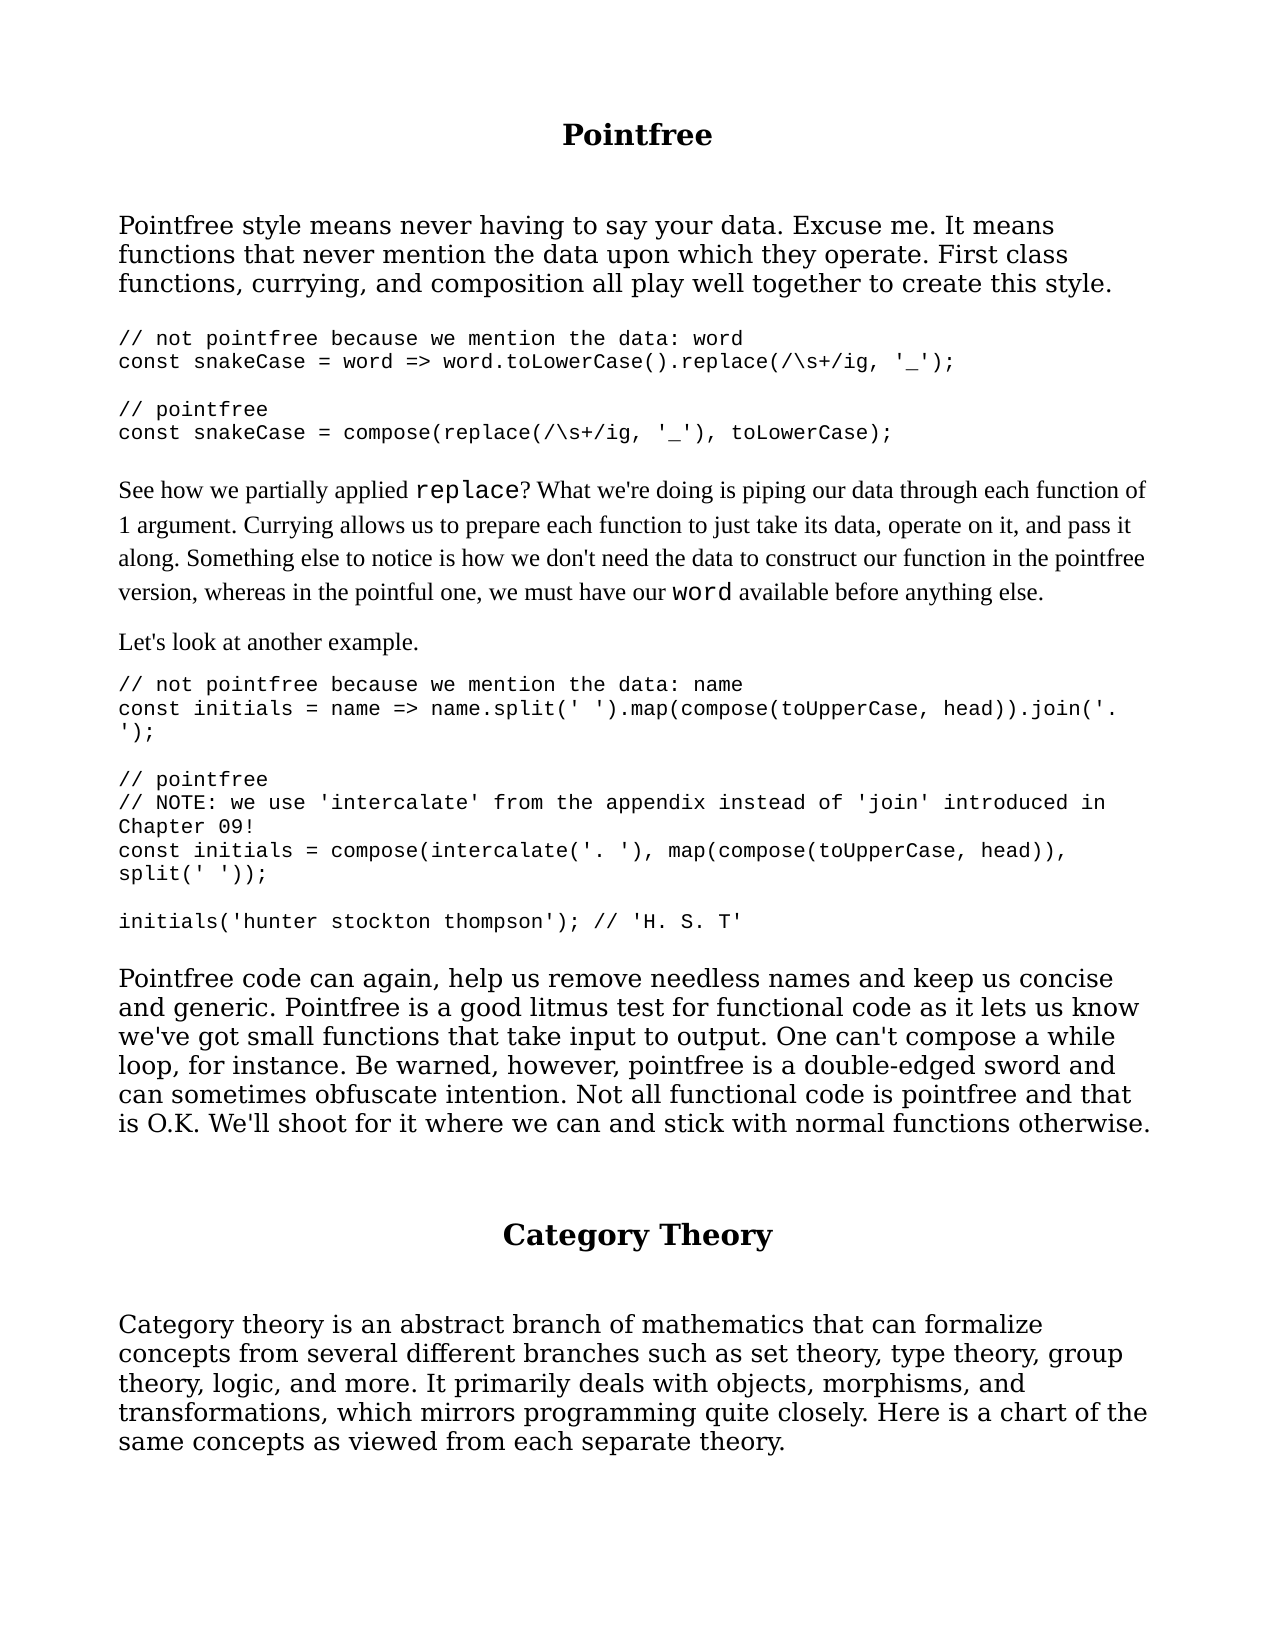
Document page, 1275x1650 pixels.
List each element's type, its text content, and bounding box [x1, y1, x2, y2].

text initials('hunter stockton thompson'); // 'H. S. T' [118, 911, 1157, 934]
text // pointfree [118, 399, 1157, 422]
text Pointfree style means never having to say your data. Excuse me. It means functions that never mention the data upon which they operate. First class functions, currying, and composition all play well together to create this style. [118, 211, 1157, 298]
subtitle Pointfree [118, 118, 1157, 152]
text const snakeCase = word => word.toLowerCase().replace(/\s+/ig, '_'); [118, 351, 1157, 375]
text Pointfree code can again, help us remove needless names and keep us concise and generic. Pointfree is a good litmus test for functional code as it lets us know we've got small functions that take input to output. One can't compose a while loop, for instance. Be warned, however, pointfree is a double-edged sword and can sometimes obfuscate intention. Not all functional code is pointfree and that is O.K. We'll shoot for it where we can and stick with normal functions otherwise. [118, 964, 1157, 1139]
subtitle Category Theory [118, 1218, 1157, 1252]
text // not pointfree because we mention the data: word [118, 328, 1157, 351]
text const initials = name => name.split(' ').map(compose(toUpperCase, head)).join('. '); [118, 698, 1157, 745]
text // pointfree [118, 769, 1157, 792]
text Category theory is an abstract branch of mathematics that can formalize concepts from several different branches such as set theory, type theory, group theory, logic, and more. It primarily deals with objects, morphisms, and transformations, which mirrors programming quite closely. Here is a chart of the same concepts as viewed from each separate theory. [118, 1311, 1157, 1456]
text const snakeCase = compose(replace(/\s+/ig, '_'), toLowerCase); [118, 422, 1157, 446]
text const initials = compose(intercalate('. '), map(compose(toUpperCase, head)), split(' ')); [118, 840, 1157, 887]
text // NOTE: we use 'intercalate' from the appendix instead of 'join' introduced in Chapter 09! [118, 792, 1157, 840]
text // not pointfree because we mention the data: name [118, 674, 1157, 698]
text Let's look at another example. [118, 627, 1157, 655]
text See how we partially applied replace? What we're doing is piping our data through each function of 1 argument. Currying allows us to prepare each function to just take its data, operate on it, and pass it along. Something else to notice is how we don't need the data to construct our function in the pointfree version, whereas in the pointful one, we must have our word available before anything else. [118, 475, 1157, 607]
